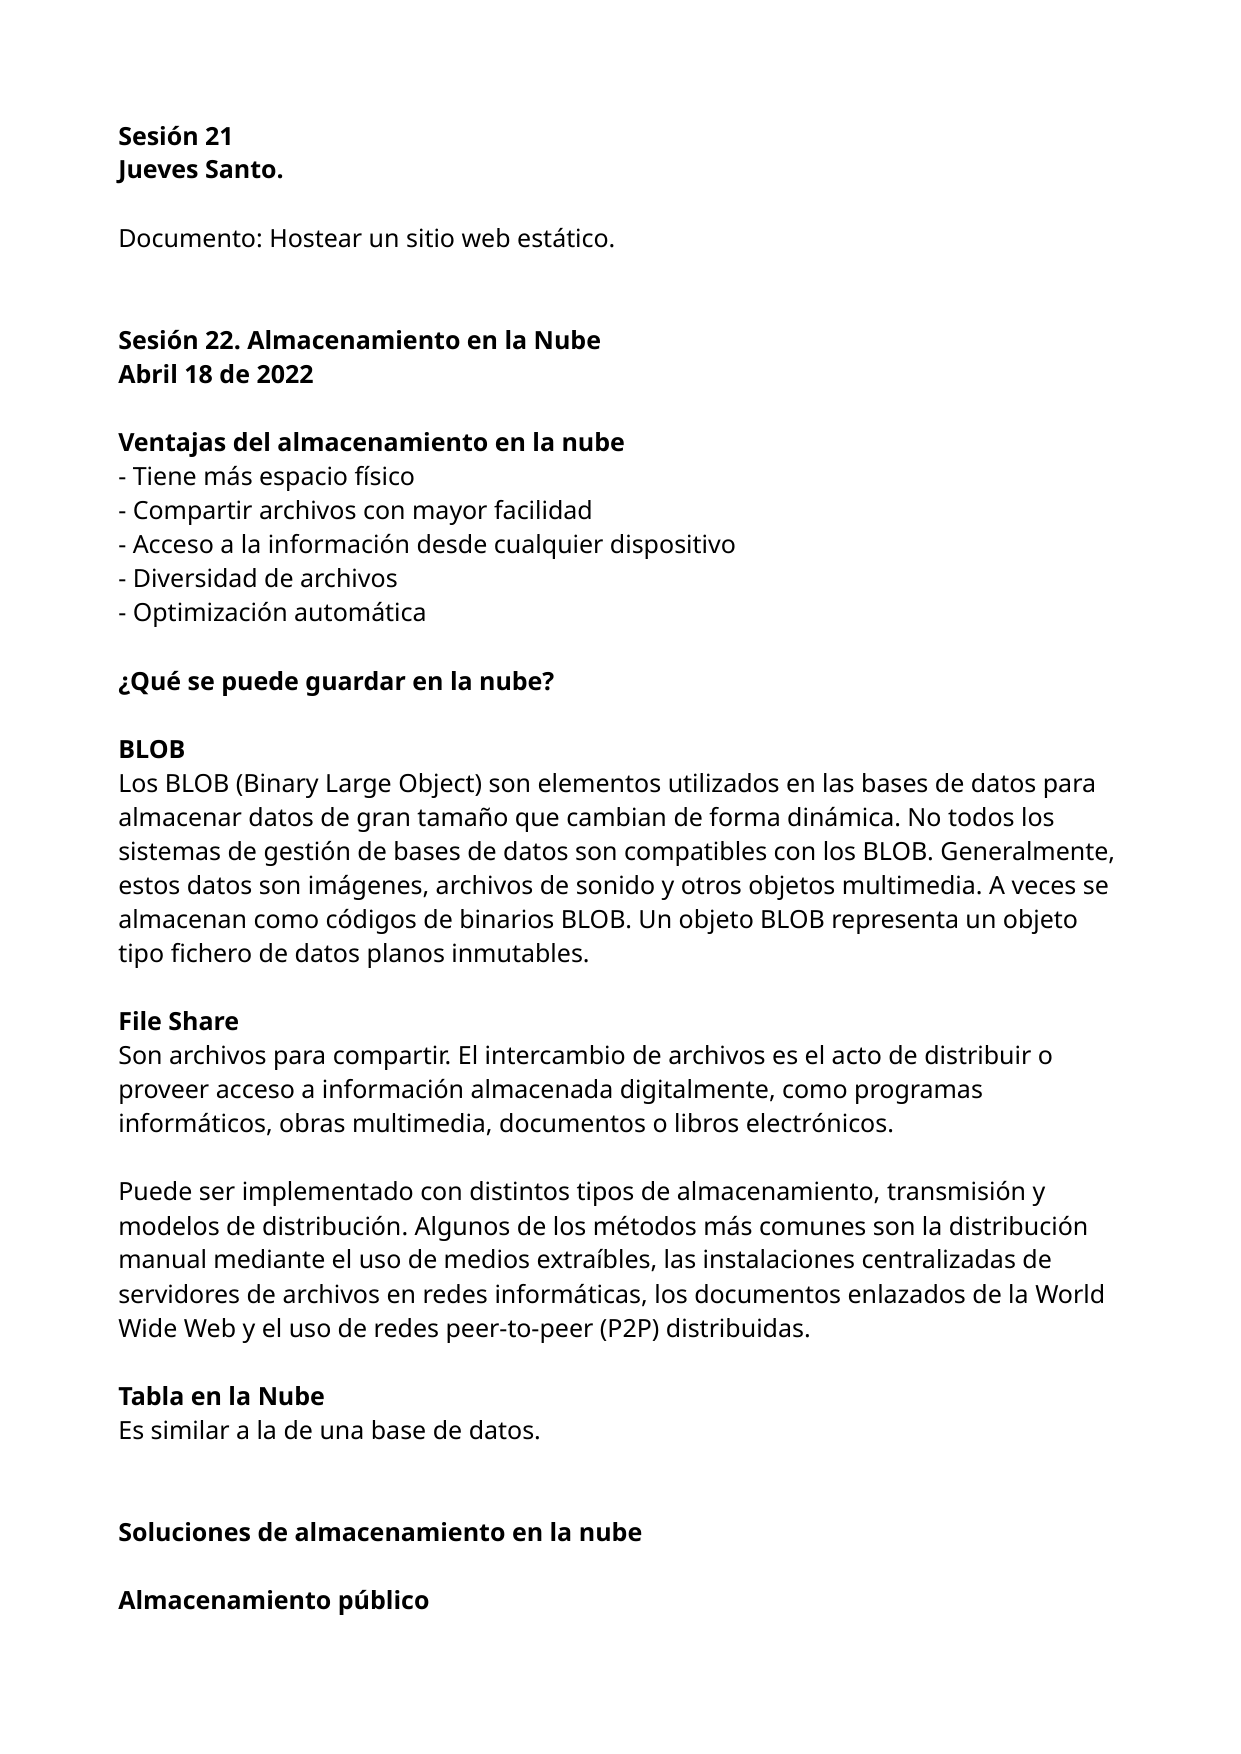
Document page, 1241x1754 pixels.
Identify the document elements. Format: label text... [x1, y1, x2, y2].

text Es similar a la de una base de datos. [118, 1412, 1122, 1447]
text ¿Qué se puede guardar en la nube? [118, 663, 1122, 697]
text File Share [118, 1004, 1122, 1038]
text Ventajas del almacenamiento en la nube [118, 425, 1122, 459]
text Sesión 21 [118, 118, 1122, 152]
text - Diversidad de archivos [118, 561, 1122, 595]
text - Tiene más espacio físico [118, 459, 1122, 493]
text Tabla en la Nube [118, 1378, 1122, 1412]
text - Compartir archivos con mayor facilidad [118, 493, 1122, 527]
text Sesión 22. Almacenamiento en la Nube [118, 322, 1122, 357]
text Abril 18 de 2022 [118, 357, 1122, 391]
text BLOB [118, 731, 1122, 765]
text Puede ser implementado con distintos tipos de almacenamiento, transmisión y modelos de distribución. Algunos de los métodos más comunes son la distribución manual mediante el uso de medios extraíbles, las instalaciones centralizadas de servidores de archivos en redes informáticas, los documentos enlazados de la World Wide Web y el uso de redes peer-to-peer (P2P) distribuidas. [118, 1174, 1122, 1344]
text Son archivos para compartir. El intercambio de archivos es el acto de distribuir o proveer acceso a información almacenada digitalmente, como programas informáticos, obras multimedia, documentos o libros electrónicos. [118, 1038, 1122, 1140]
text Soluciones de almacenamiento en la nube [118, 1515, 1122, 1549]
text Almacenamiento público [118, 1583, 1122, 1617]
text Los BLOB (Binary Large Object) son elementos utilizados en las bases de datos para almacenar datos de gran tamaño que cambian de forma dinámica. No todos los sistemas de gestión de bases de datos son compatibles con los BLOB. Generalmente, estos datos son imágenes, archivos de sonido y otros objetos multimedia. A veces se almacenan como códigos de binarios BLOB. Un objeto BLOB representa un objeto tipo fichero de datos planos inmutables. [118, 765, 1122, 970]
text - Optimización automática [118, 595, 1122, 629]
text - Acceso a la información desde cualquier dispositivo [118, 527, 1122, 561]
text Documento: Hostear un sitio web estático. [118, 220, 1122, 254]
text Jueves Santo. [118, 152, 1122, 186]
